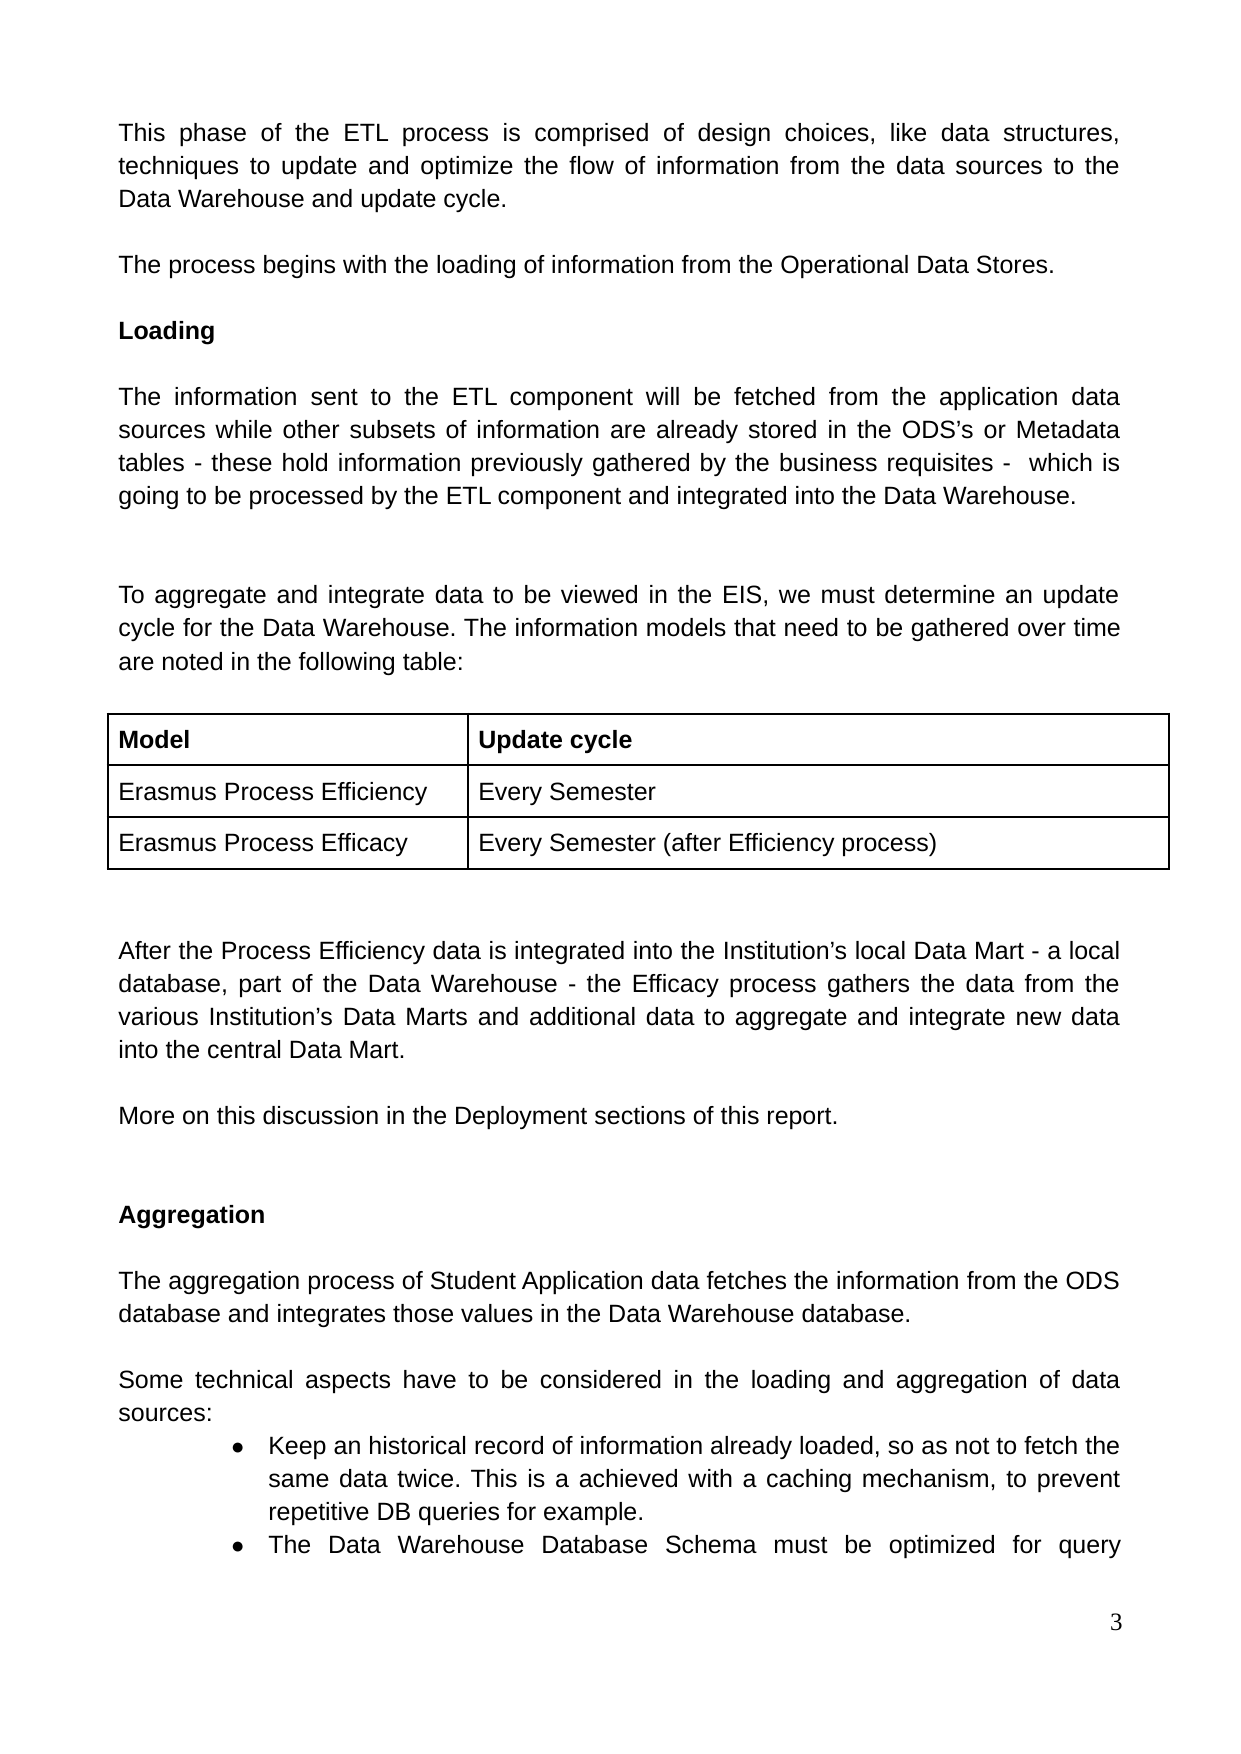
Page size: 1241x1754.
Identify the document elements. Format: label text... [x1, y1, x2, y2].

text The information sent to the ETL component will be fetched from the application data sources while other subsets of information are already stored in the ODS’s or Metadata tables - these hold information previously gathered by the business requisites - which is going to be processed by the ETL component and integrated into the Data Warehouse. [118, 382, 1122, 510]
text Aggregation [118, 1200, 1122, 1228]
text Loading [118, 316, 1122, 345]
table_cell Every Semester (after Efficiency process) [469, 818, 1168, 867]
text This phase of the ETL process is comprised of design choices, like data structures, techniques to update and optimize the flow of information from the data sources to the Data Warehouse and update cycle. [118, 118, 1122, 213]
table_header Update cycle [469, 715, 1168, 764]
table_header Model [109, 715, 467, 764]
text To aggregate and integrate data to be viewed in the EIS, we must determine an update cycle for the Data Warehouse. The information models that need to be gathered over time are noted in the following table: [118, 580, 1122, 675]
table_cell Erasmus Process Efficiency [109, 766, 467, 816]
text After the Process Efficiency data is integrated into the Institution’s local Data Mart - a local database, part of the Data Warehouse - the Efficacy process gathers the data from the various Institution’s Data Marts and additional data to aggregate and integrate new data into the central Data Mart. [118, 936, 1122, 1063]
text More on this discussion in the Deployment sections of this report. [118, 1101, 1122, 1129]
text Some technical aspects have to be considered in the loading and aggregation of data sources: [118, 1365, 1122, 1427]
list Keep an historical record of information already loaded, so as not to fetch the same data twice. This is a achieved with a caching mechanism, to prevent repetitive DB queries for example. [231, 1431, 1122, 1526]
text The process begins with the loading of information from the Operational Data Stores. [118, 250, 1122, 279]
table_cell Every Semester [469, 766, 1168, 816]
list The Data Warehouse Database Schema must be optimized for query [231, 1530, 1122, 1559]
text The aggregation process of Student Application data fetches the information from the ODS database and integrates those values in the Data Warehouse database. [118, 1266, 1122, 1328]
table_cell Erasmus Process Efficacy [109, 818, 467, 867]
